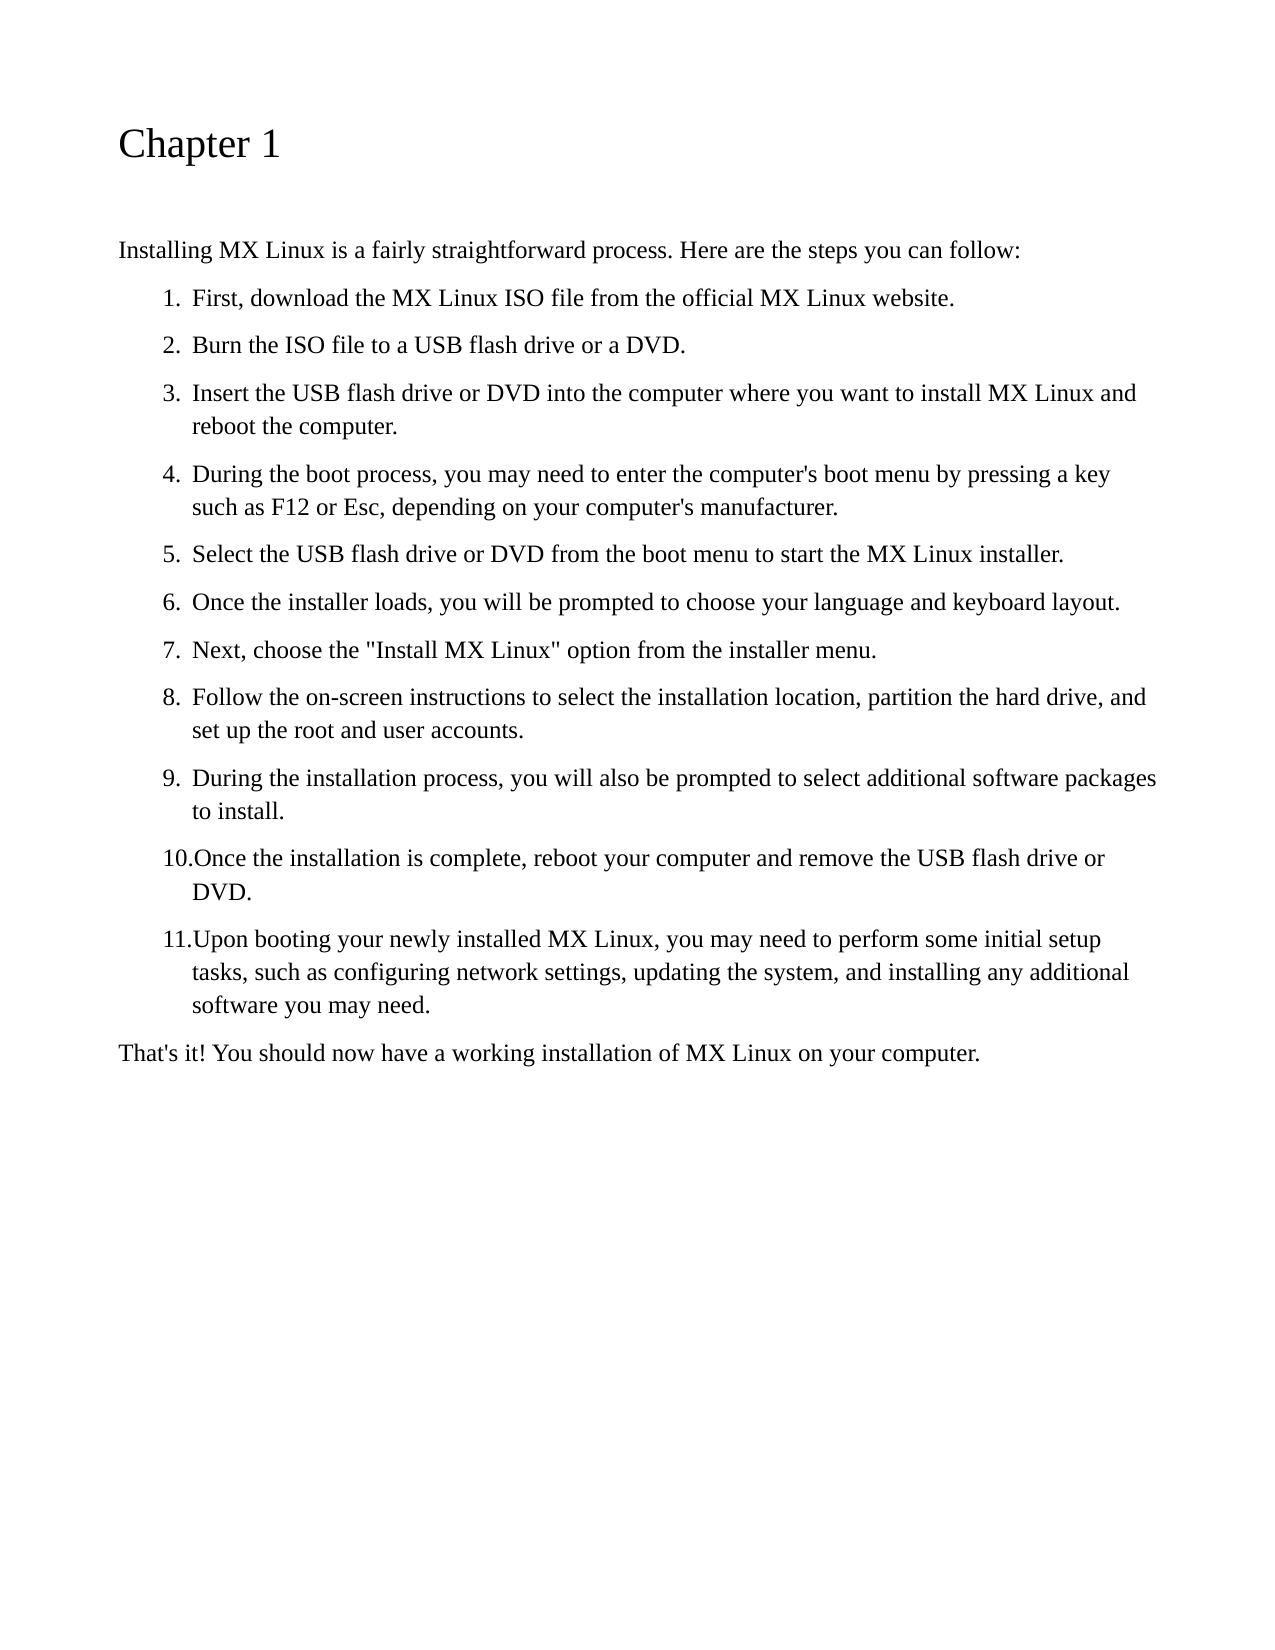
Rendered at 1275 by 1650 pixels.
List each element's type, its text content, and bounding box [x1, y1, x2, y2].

list During the installation process, you will also be prompted to select additional software packages to install. [162, 763, 1157, 825]
list Follow the on-screen instructions to select the installation location, partition the hard drive, and set up the root and user accounts. [162, 682, 1157, 744]
list Select the USB flash drive or DVD from the boot menu to start the MX Linux installer. [162, 539, 1157, 568]
list Next, choose the "Install MX Linux" option from the installer menu. [162, 635, 1157, 663]
text Chapter 1 [118, 118, 1157, 166]
list Insert the USB flash drive or DVD into the computer where you want to install MX Linux and reboot the computer. [162, 378, 1157, 440]
list During the boot process, you may need to enter the computer's boot menu by pressing a key such as F12 or Esc, depending on your computer's manufacturer. [162, 459, 1157, 521]
list Once the installer loads, you will be prompted to choose your language and keyboard layout. [162, 587, 1157, 616]
list Once the installation is complete, reboot your computer and remove the USB flash drive or DVD. [162, 843, 1157, 905]
text That's it! You should now have a working installation of MX Linux on your computer. [118, 1038, 1157, 1067]
text Installing MX Linux is a fairly straightforward process. Here are the steps you can follow: [118, 235, 1157, 264]
list Upon booting your newly installed MX Linux, you may need to perform some initial setup tasks, such as configuring network settings, updating the system, and installing any additional software you may need. [162, 924, 1157, 1019]
list Burn the ISO file to a USB flash drive or a DVD. [162, 331, 1157, 359]
list First, download the MX Linux ISO file from the official MX Linux website. [162, 283, 1157, 312]
